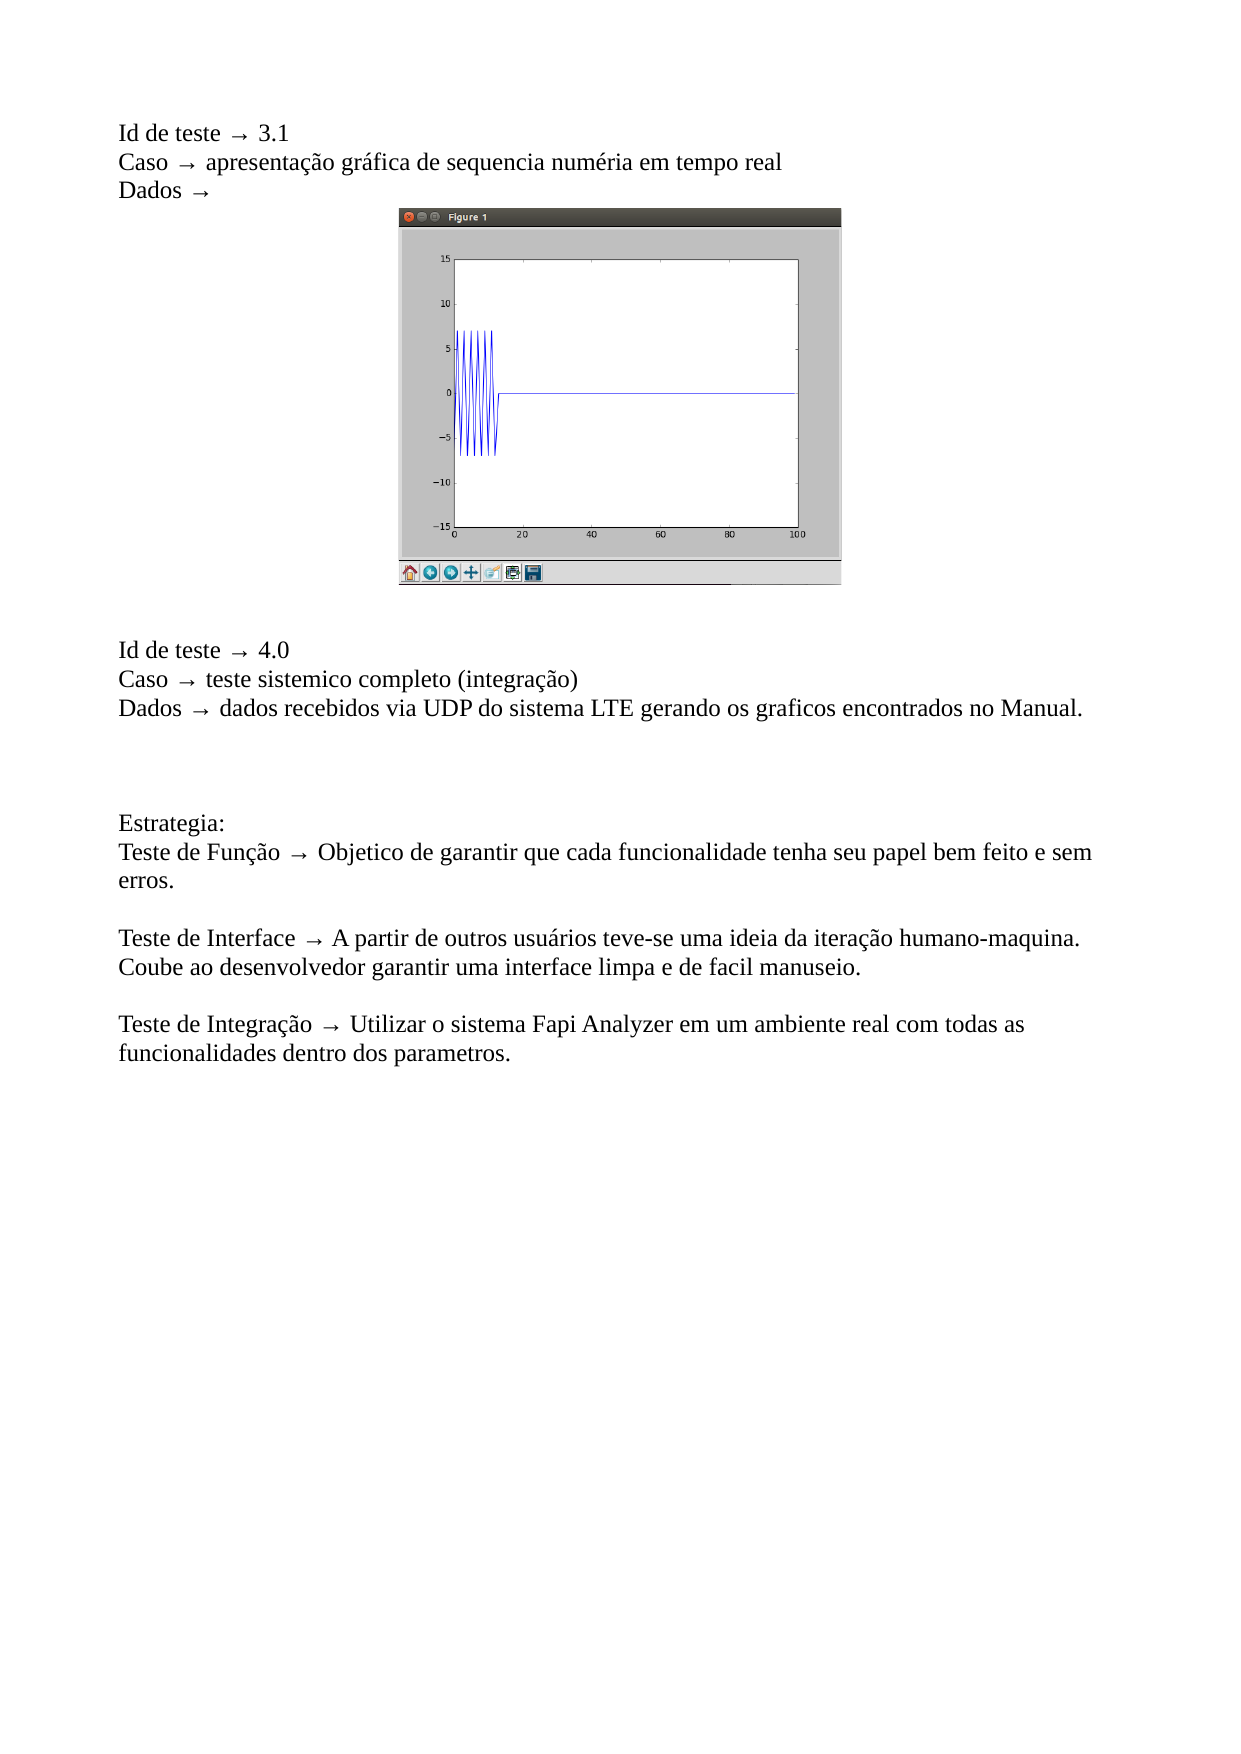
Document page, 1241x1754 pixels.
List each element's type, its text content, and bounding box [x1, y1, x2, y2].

text Id de teste → 4.0 [118, 636, 1122, 664]
text Caso → apresentação gráfica de sequencia numéria em tempo real [118, 147, 1122, 176]
text Teste de Interface → A partir de outros usuários teve-se uma ideia da iteração humano-maquina. Coube ao desenvolvedor garantir uma interface limpa e de facil manuseio. [118, 923, 1122, 981]
text Estrategia: [118, 808, 1122, 837]
text Id de teste → 3.1 [118, 118, 1122, 147]
text Teste de Integração → Utilizar o sistema Fapi Analyzer em um ambiente real com todas as funcionalidades dentro dos parametros. [118, 1009, 1122, 1067]
text Teste de Função → Objetico de garantir que cada funcionalidade tenha seu papel bem feito e sem erros. [118, 837, 1122, 894]
text Caso → teste sistemico completo (integração) [118, 664, 1122, 693]
text Dados → [118, 176, 1122, 204]
text Dados → dados recebidos via UDP do sistema LTE gerando os graficos encontrados no Manual. [118, 693, 1122, 722]
picture [398, 208, 842, 585]
